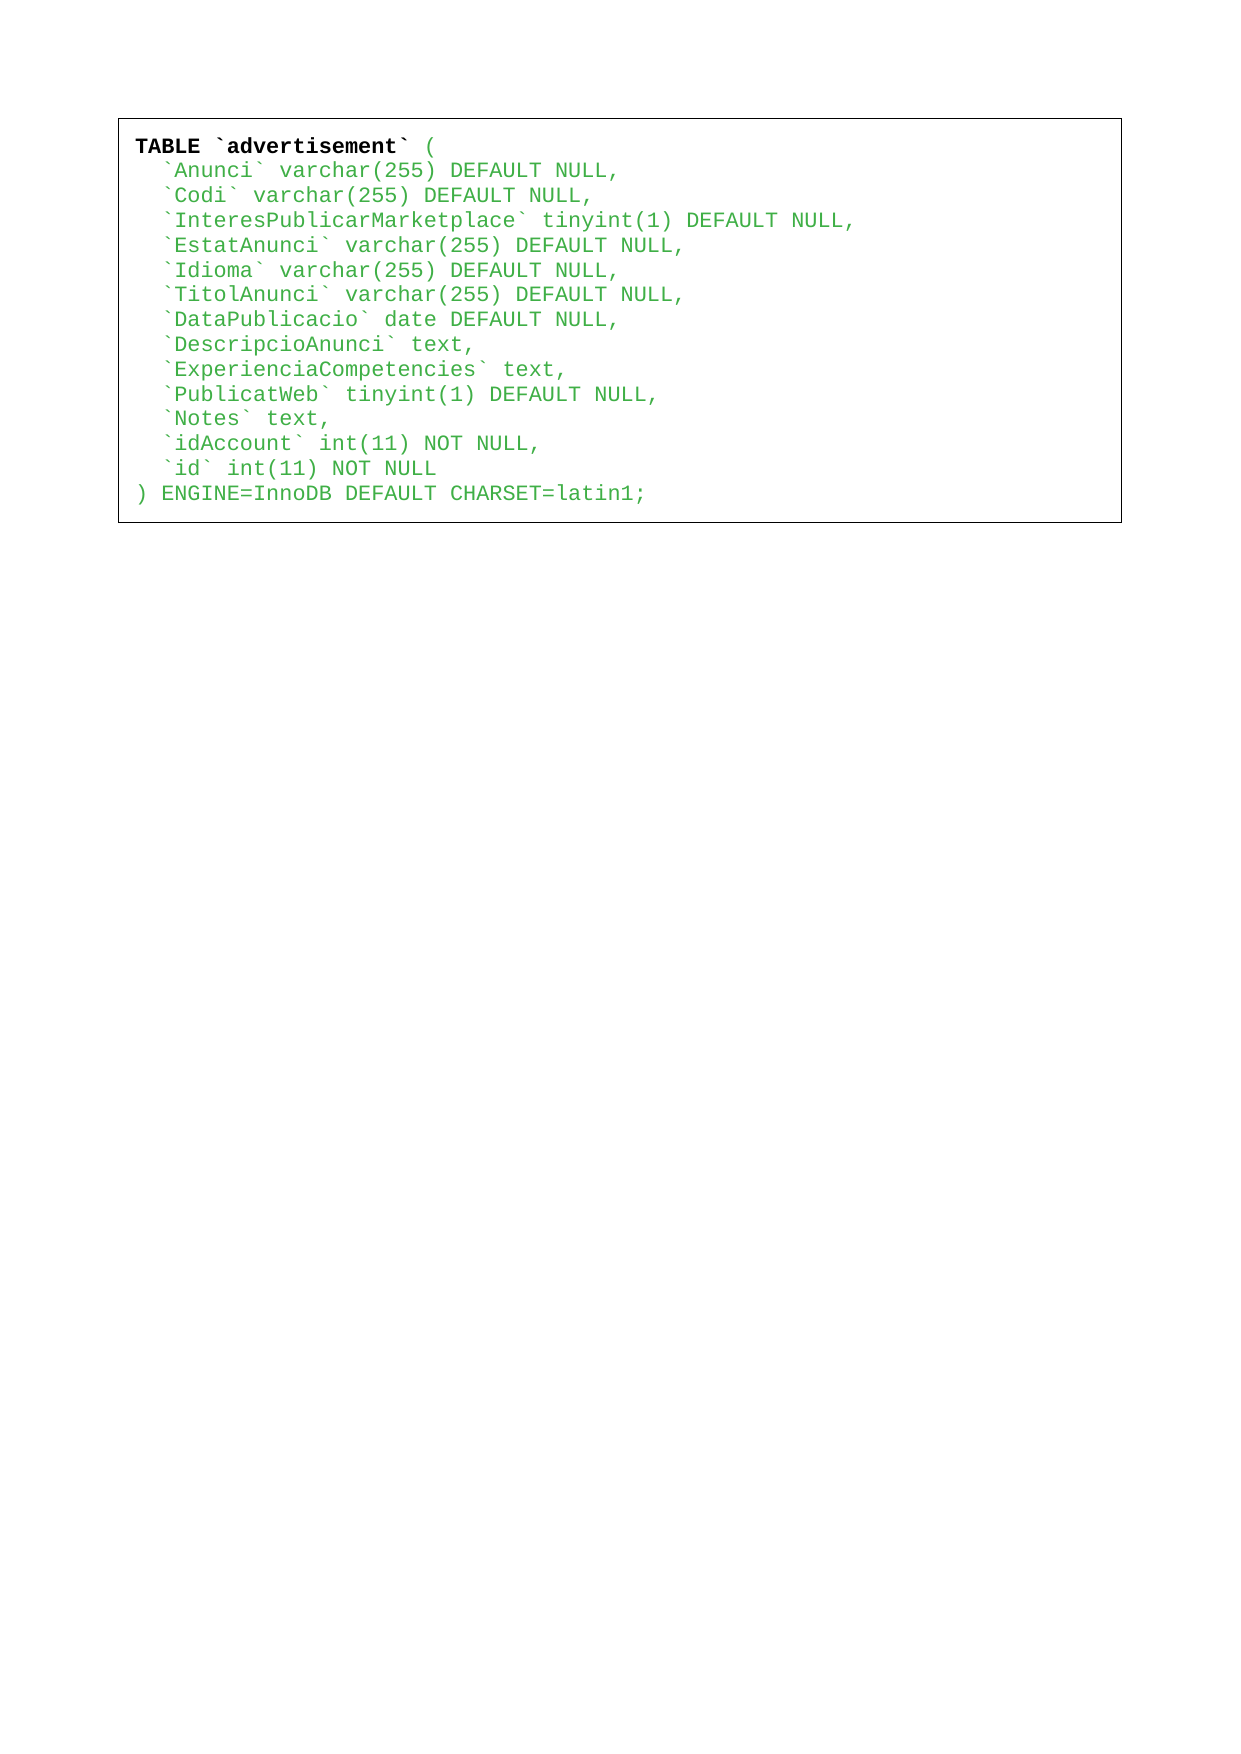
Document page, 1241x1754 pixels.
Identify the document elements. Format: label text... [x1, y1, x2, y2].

text TABLE `advertisement` ( `Anunci` varchar(255) DEFAULT NULL, `Codi` varchar(255) DEFAULT NULL, `InteresPublicarMarketplace` tinyint(1) DEFAULT NULL, `EstatAnunci` varchar(255) DEFAULT NULL, `Idioma` varchar(255) DEFAULT NULL, `TitolAnunci` varchar(255) DEFAULT NULL, `DataPublicacio` date DEFAULT NULL, `DescripcioAnunci` text, `ExperienciaCompetencies` text, `PublicatWeb` tinyint(1) DEFAULT NULL, `Notes` text, `idAccount` int(11) NOT NULL, `id` int(11) NOT NULL ) ENGINE=InnoDB DEFAULT CHARSET=latin1; [119, 119, 1121, 522]
